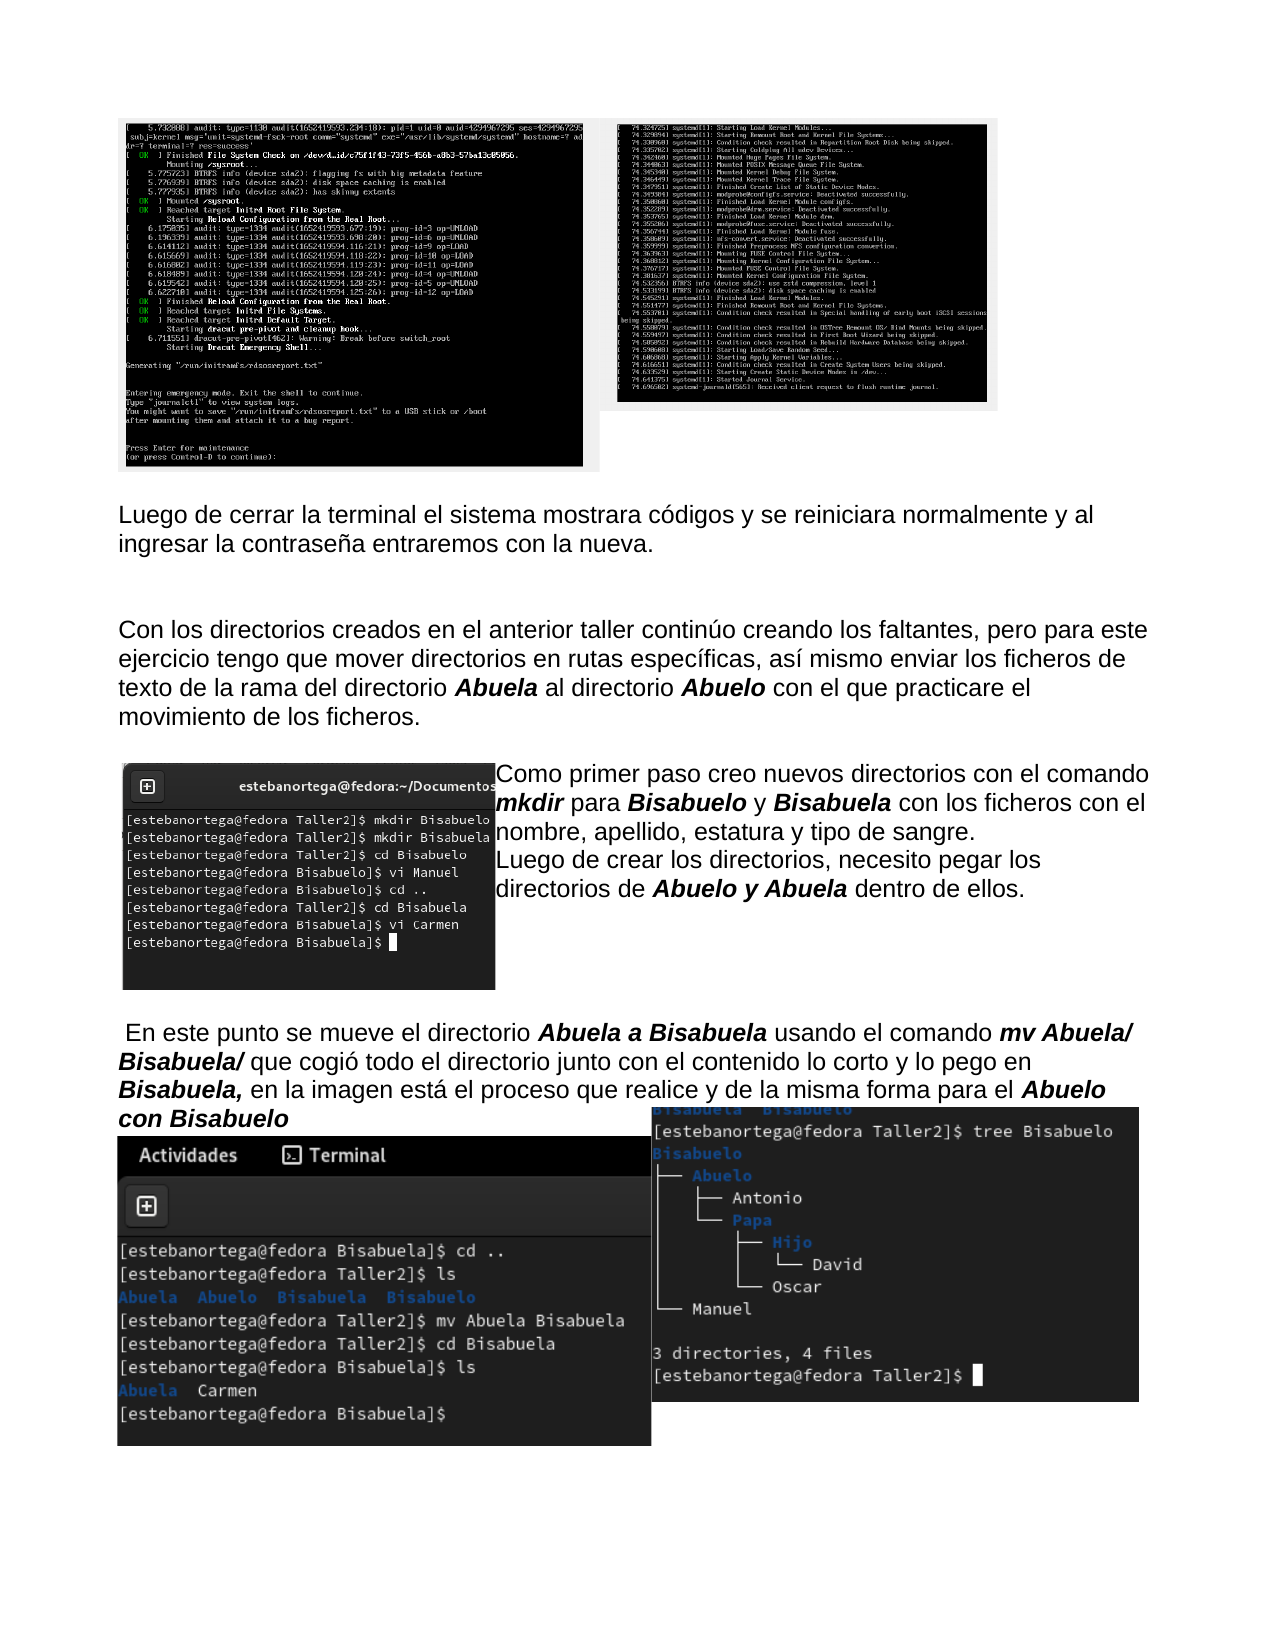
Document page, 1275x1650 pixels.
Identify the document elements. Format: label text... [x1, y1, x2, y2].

text Luego de cerrar la terminal el sistema mostrara códigos y se reiniciara normalmente y al ingresar la contraseña entraremos con la nueva. [118, 500, 1157, 558]
text Luego de crear los directorios, necesito pegar los directorios de Abuelo y Abuela dentro de ellos. [496, 845, 1157, 903]
text Como primer paso creo nuevos directorios con el comando mkdir para Bisabuelo y Bisabuela con los ficheros con el nombre, apellido, estatura y tipo de sangre. [118, 759, 1157, 845]
text En este punto se mueve el directorio Abuela a Bisabuela usando el comando mv Abuela/ Bisabuela/ que cogió todo el directorio junto con el contenido lo corto y lo pego en Bisabuela, en la imagen está el proceso que realice y de la misma forma para el Abuelo con Bisabuelo [118, 1018, 1157, 1133]
text Con los directorios creados en el anterior taller continúo creando los faltantes, pero para este ejercicio tengo que mover directorios en rutas específicas, así mismo enviar los ficheros de texto de la rama del directorio Abuela al directorio Abuelo con el que practicare el movimiento de los ficheros. [118, 615, 1157, 730]
